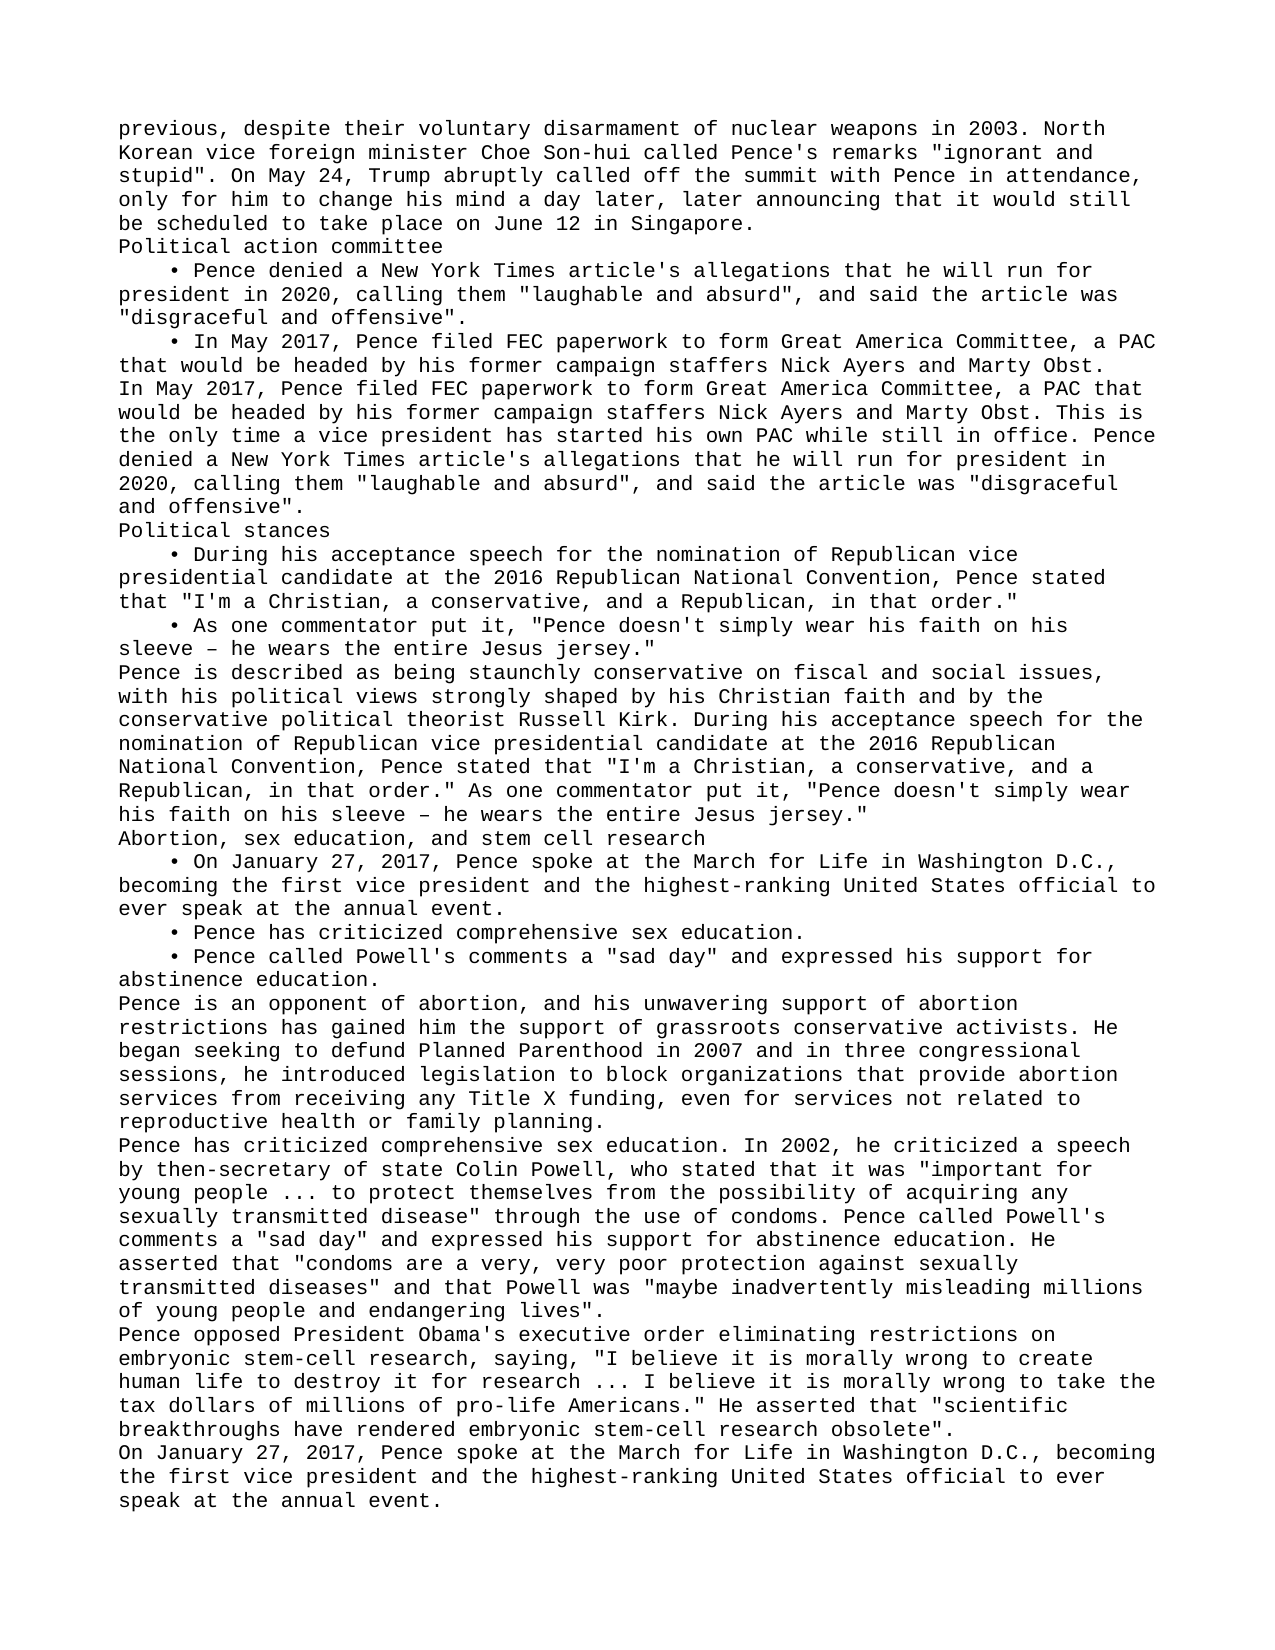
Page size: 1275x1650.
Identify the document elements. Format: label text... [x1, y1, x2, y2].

text On January 27, 2017, Pence spoke at the March for Life in Washington D.C., becoming the first vice president and the highest-ranking United States official to ever speak at the annual event. [118, 1442, 1157, 1513]
text • Pence called Powell's comments a "sad day" and expressed his support for abstinence education. [118, 946, 1157, 993]
text • On January 27, 2017, Pence spoke at the March for Life in Washington D.C., becoming the first vice president and the highest-ranking United States official to ever speak at the annual event. [118, 851, 1157, 922]
text Pence is described as being staunchly conservative on fiscal and social issues, with his political views strongly shaped by his Christian faith and by the conservative political theorist Russell Kirk. During his acceptance speech for the nomination of Republican vice presidential candidate at the 2016 Republican National Convention, Pence stated that "I'm a Christian, a conservative, and a Republican, in that order." As one commentator put it, "Pence doesn't simply wear his faith on his sleeve – he wears the entire Jesus jersey." [118, 662, 1157, 827]
text Abortion, sex education, and stem cell research [118, 827, 1157, 851]
text Pence has criticized comprehensive sex education. In 2002, he criticized a speech by then-secretary of state Colin Powell, who stated that it was "important for young people ... to protect themselves from the possibility of acquiring any sexually transmitted disease" through the use of condoms. Pence called Powell's comments a "sad day" and expressed his support for abstinence education. He asserted that "condoms are a very, very poor protection against sexually transmitted diseases" and that Powell was "maybe inadvertently misleading millions of young people and endangering lives". [118, 1135, 1157, 1324]
text Political stances [118, 520, 1157, 544]
text • In May 2017, Pence filed FEC paperwork to form Great America Committee, a PAC that would be headed by his former campaign staffers Nick Ayers and Marty Obst. [118, 331, 1157, 378]
text Pence is an opponent of abortion, and his unwavering support of abortion restrictions has gained him the support of grassroots conservative activists. He began seeking to defund Planned Parenthood in 2007 and in three congressional sessions, he introduced legislation to block organizations that provide abortion services from receiving any Title X funding, even for services not related to reproductive health or family planning. [118, 993, 1157, 1135]
text • During his acceptance speech for the nomination of Republican vice presidential candidate at the 2016 Republican National Convention, Pence stated that "I'm a Christian, a conservative, and a Republican, in that order." [118, 544, 1157, 615]
text previous, despite their voluntary disarmament of nuclear weapons in 2003. North Korean vice foreign minister Choe Son-hui called Pence's remarks "ignorant and stupid". On May 24, Trump abruptly called off the summit with Pence in attendance, only for him to change his mind a day later, later announcing that it would still be scheduled to take place on June 12 in Singapore. [118, 118, 1157, 236]
text Pence opposed President Obama's executive order eliminating restrictions on embryonic stem-cell research, saying, "I believe it is morally wrong to create human life to destroy it for research ... I believe it is morally wrong to take the tax dollars of millions of pro-life Americans." He asserted that "scientific breakthroughs have rendered embryonic stem-cell research obsolete". [118, 1324, 1157, 1442]
text • Pence has criticized comprehensive sex education. [118, 922, 1157, 946]
text • Pence denied a New York Times article's allegations that he will run for president in 2020, calling them "laughable and absurd", and said the article was "disgraceful and offensive". [118, 260, 1157, 331]
text • As one commentator put it, "Pence doesn't simply wear his faith on his sleeve – he wears the entire Jesus jersey." [118, 615, 1157, 662]
text In May 2017, Pence filed FEC paperwork to form Great America Committee, a PAC that would be headed by his former campaign staffers Nick Ayers and Marty Obst. This is the only time a vice president has started his own PAC while still in office. Pence denied a New York Times article's allegations that he will run for president in 2020, calling them "laughable and absurd", and said the article was "disgraceful and offensive". [118, 378, 1157, 520]
text Political action committee [118, 236, 1157, 260]
